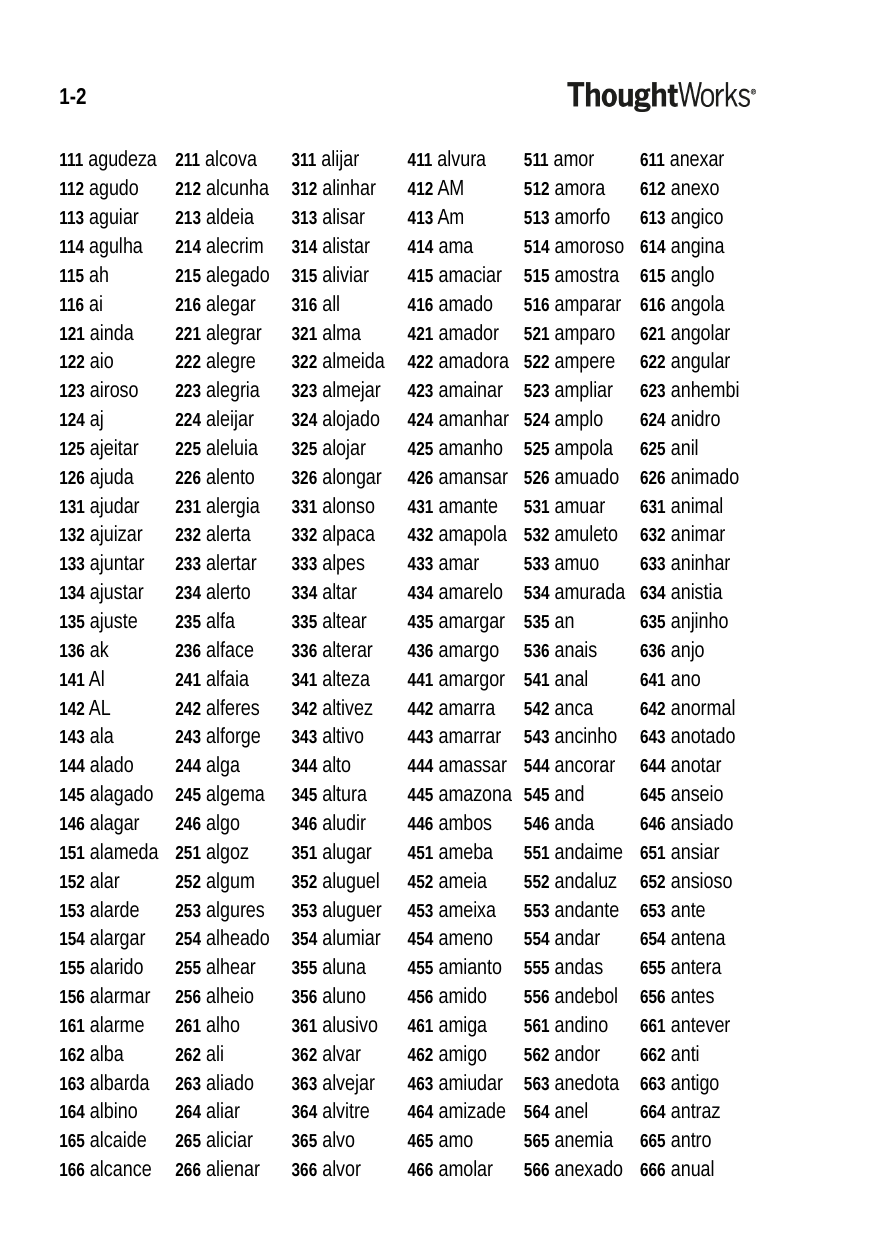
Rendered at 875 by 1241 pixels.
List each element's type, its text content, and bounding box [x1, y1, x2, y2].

text 621 angolar [640, 319, 756, 344]
text 466 amolar [407, 1156, 524, 1181]
text 252 algum [175, 868, 291, 893]
text 411 alvura [407, 146, 524, 171]
text 143 ala [59, 723, 175, 748]
text 336 alterar [291, 637, 407, 662]
text 414 ama [407, 233, 524, 258]
text 262 ali [175, 1041, 291, 1066]
text 346 aludir [291, 810, 407, 835]
text 366 alvor [291, 1156, 407, 1181]
text 616 angola [640, 291, 756, 316]
text 625 anil [640, 435, 756, 460]
text 464 amizade [407, 1098, 524, 1123]
text 545 and [524, 781, 640, 806]
text 356 aluno [291, 983, 407, 1008]
text 146 alagar [59, 810, 175, 835]
text 255 alhear [175, 954, 291, 979]
text 641 ano [640, 666, 756, 691]
text 134 ajustar [59, 579, 175, 604]
text 422 amadora [407, 348, 524, 373]
text 435 amargar [407, 608, 524, 633]
text 522 ampere [524, 348, 640, 373]
text 364 alvitre [291, 1098, 407, 1123]
text 543 ancinho [524, 723, 640, 748]
text 524 amplo [524, 406, 640, 431]
text 565 anemia [524, 1127, 640, 1152]
text 626 animado [640, 464, 756, 489]
text 155 alarido [59, 954, 175, 979]
text 636 anjo [640, 637, 756, 662]
text 434 amarelo [407, 579, 524, 604]
text 234 alerto [175, 579, 291, 604]
text 526 amuado [524, 464, 640, 489]
text 241 alfaia [175, 666, 291, 691]
text 536 anais [524, 637, 640, 662]
text 546 anda [524, 810, 640, 835]
text 142 AL [59, 694, 175, 719]
text 354 alumiar [291, 925, 407, 950]
text 123 airoso [59, 377, 175, 402]
text 353 aluguer [291, 896, 407, 922]
text 213 aldeia [175, 204, 291, 229]
text 314 alistar [291, 233, 407, 258]
text 224 aleijar [175, 406, 291, 431]
text 635 anjinho [640, 608, 756, 633]
text 532 amuleto [524, 521, 640, 546]
text 622 angular [640, 348, 756, 373]
text 465 amo [407, 1127, 524, 1152]
text 634 anistia [640, 579, 756, 604]
text 456 amido [407, 983, 524, 1008]
text 614 angina [640, 233, 756, 258]
text 344 alto [291, 752, 407, 777]
text 112 agudo [59, 175, 175, 200]
text 261 alho [175, 1012, 291, 1037]
text 454 ameno [407, 925, 524, 950]
text 113 aguiar [59, 204, 175, 229]
text 652 ansioso [640, 868, 756, 893]
text 514 amoroso [524, 233, 640, 258]
text 325 alojar [291, 435, 407, 460]
text 236 alface [175, 637, 291, 662]
text 133 ajuntar [59, 550, 175, 575]
text 165 alcaide [59, 1127, 175, 1152]
text 245 algema [175, 781, 291, 806]
text 222 alegre [175, 348, 291, 373]
text 211 alcova [175, 146, 291, 171]
picture [567, 82, 756, 112]
text 315 aliviar [291, 262, 407, 287]
text 445 amazona [407, 781, 524, 806]
text 263 aliado [175, 1069, 291, 1095]
text 152 alar [59, 868, 175, 893]
text 612 anexo [640, 175, 756, 200]
text 512 amora [524, 175, 640, 200]
text 231 alergia [175, 492, 291, 518]
text 323 almejar [291, 377, 407, 402]
text 351 alugar [291, 839, 407, 864]
text 156 alarmar [59, 983, 175, 1008]
text 534 amurada [524, 579, 640, 604]
text 515 amostra [524, 262, 640, 287]
text 453 ameixa [407, 896, 524, 922]
text 116 ai [59, 291, 175, 316]
text 662 anti [640, 1041, 756, 1066]
text 163 albarda [59, 1069, 175, 1095]
text 154 alargar [59, 925, 175, 950]
text 516 amparar [524, 291, 640, 316]
text 341 alteza [291, 666, 407, 691]
text 111 agudeza [59, 146, 175, 171]
text 511 amor [524, 146, 640, 171]
text 361 alusivo [291, 1012, 407, 1037]
text 561 andino [524, 1012, 640, 1037]
text 426 amansar [407, 464, 524, 489]
text 611 anexar [640, 146, 756, 171]
text 645 anseio [640, 781, 756, 806]
text 136 ak [59, 637, 175, 662]
text 436 amargo [407, 637, 524, 662]
text 232 alerta [175, 521, 291, 546]
text 264 aliar [175, 1098, 291, 1123]
text 513 amorfo [524, 204, 640, 229]
text 253 algures [175, 896, 291, 922]
text 633 aninhar [640, 550, 756, 575]
text 631 animal [640, 492, 756, 518]
text 251 algoz [175, 839, 291, 864]
text 443 amarrar [407, 723, 524, 748]
text 166 alcance [59, 1156, 175, 1181]
text 246 algo [175, 810, 291, 835]
text 553 andante [524, 896, 640, 922]
text 412 AM [407, 175, 524, 200]
text 352 aluguel [291, 868, 407, 893]
text 131 ajudar [59, 492, 175, 518]
text 126 ajuda [59, 464, 175, 489]
text 632 animar [640, 521, 756, 546]
text 423 amainar [407, 377, 524, 402]
text 313 alisar [291, 204, 407, 229]
text 535 an [524, 608, 640, 633]
text 461 amiga [407, 1012, 524, 1037]
text 462 amigo [407, 1041, 524, 1066]
text 654 antena [640, 925, 756, 950]
text 643 anotado [640, 723, 756, 748]
text 613 angico [640, 204, 756, 229]
text 324 alojado [291, 406, 407, 431]
text 451 ameba [407, 839, 524, 864]
text 564 anel [524, 1098, 640, 1123]
text 316 all [291, 291, 407, 316]
text 554 andar [524, 925, 640, 950]
text 463 amiudar [407, 1069, 524, 1095]
text 121 ainda [59, 319, 175, 344]
text 145 alagado [59, 781, 175, 806]
text 651 ansiar [640, 839, 756, 864]
text 141 Al [59, 666, 175, 691]
text 663 antigo [640, 1069, 756, 1095]
text 542 anca [524, 694, 640, 719]
text 442 amarra [407, 694, 524, 719]
text 416 amado [407, 291, 524, 316]
text 646 ansiado [640, 810, 756, 835]
text 151 alameda [59, 839, 175, 864]
text 533 amuo [524, 550, 640, 575]
text 162 alba [59, 1041, 175, 1066]
text 355 aluna [291, 954, 407, 979]
text 321 alma [291, 319, 407, 344]
text 135 ajuste [59, 608, 175, 633]
text 225 aleluia [175, 435, 291, 460]
text 115 ah [59, 262, 175, 287]
text 216 alegar [175, 291, 291, 316]
text 655 antera [640, 954, 756, 979]
text 642 anormal [640, 694, 756, 719]
text 235 alfa [175, 608, 291, 633]
text 555 andas [524, 954, 640, 979]
text 214 alecrim [175, 233, 291, 258]
text 1-2 [59, 83, 177, 109]
text 122 aio [59, 348, 175, 373]
text 153 alarde [59, 896, 175, 922]
text 362 alvar [291, 1041, 407, 1066]
text 424 amanhar [407, 406, 524, 431]
text 221 alegrar [175, 319, 291, 344]
text 331 alonso [291, 492, 407, 518]
text 244 alga [175, 752, 291, 777]
text 332 alpaca [291, 521, 407, 546]
text 144 alado [59, 752, 175, 777]
text 265 aliciar [175, 1127, 291, 1152]
text 563 anedota [524, 1069, 640, 1095]
text 343 altivo [291, 723, 407, 748]
text 521 amparo [524, 319, 640, 344]
text 421 amador [407, 319, 524, 344]
text 624 anidro [640, 406, 756, 431]
text 311 alijar [291, 146, 407, 171]
text 243 alforge [175, 723, 291, 748]
text 415 amaciar [407, 262, 524, 287]
text 653 ante [640, 896, 756, 922]
text 256 alheio [175, 983, 291, 1008]
text 334 altar [291, 579, 407, 604]
text 444 amassar [407, 752, 524, 777]
text 266 alienar [175, 1156, 291, 1181]
text 615 anglo [640, 262, 756, 287]
text 215 alegado [175, 262, 291, 287]
text 523 ampliar [524, 377, 640, 402]
text 661 antever [640, 1012, 756, 1037]
text 345 altura [291, 781, 407, 806]
text 322 almeida [291, 348, 407, 373]
text 233 alertar [175, 550, 291, 575]
text 664 antraz [640, 1098, 756, 1123]
text 335 altear [291, 608, 407, 633]
text 413 Am [407, 204, 524, 229]
text 254 alheado [175, 925, 291, 950]
text 226 alento [175, 464, 291, 489]
text 441 amargor [407, 666, 524, 691]
text 114 agulha [59, 233, 175, 258]
text 525 ampola [524, 435, 640, 460]
text 212 alcunha [175, 175, 291, 200]
text 656 antes [640, 983, 756, 1008]
text 556 andebol [524, 983, 640, 1008]
text 666 anual [640, 1156, 756, 1181]
text 446 ambos [407, 810, 524, 835]
text 161 alarme [59, 1012, 175, 1037]
text 562 andor [524, 1041, 640, 1066]
text 326 alongar [291, 464, 407, 489]
text 242 alferes [175, 694, 291, 719]
text 541 anal [524, 666, 640, 691]
text 342 altivez [291, 694, 407, 719]
text 452 ameia [407, 868, 524, 893]
text 455 amianto [407, 954, 524, 979]
text 124 aj [59, 406, 175, 431]
text 552 andaluz [524, 868, 640, 893]
text 431 amante [407, 492, 524, 518]
text 531 amuar [524, 492, 640, 518]
text 125 ajeitar [59, 435, 175, 460]
text 623 anhembi [640, 377, 756, 402]
text 432 amapola [407, 521, 524, 546]
text 333 alpes [291, 550, 407, 575]
text 312 alinhar [291, 175, 407, 200]
text 566 anexado [524, 1156, 640, 1181]
text 363 alvejar [291, 1069, 407, 1095]
text 365 alvo [291, 1127, 407, 1152]
text 544 ancorar [524, 752, 640, 777]
text 132 ajuizar [59, 521, 175, 546]
text 644 anotar [640, 752, 756, 777]
text 433 amar [407, 550, 524, 575]
text 551 andaime [524, 839, 640, 864]
text 425 amanho [407, 435, 524, 460]
text 665 antro [640, 1127, 756, 1152]
text 223 alegria [175, 377, 291, 402]
text 164 albino [59, 1098, 175, 1123]
